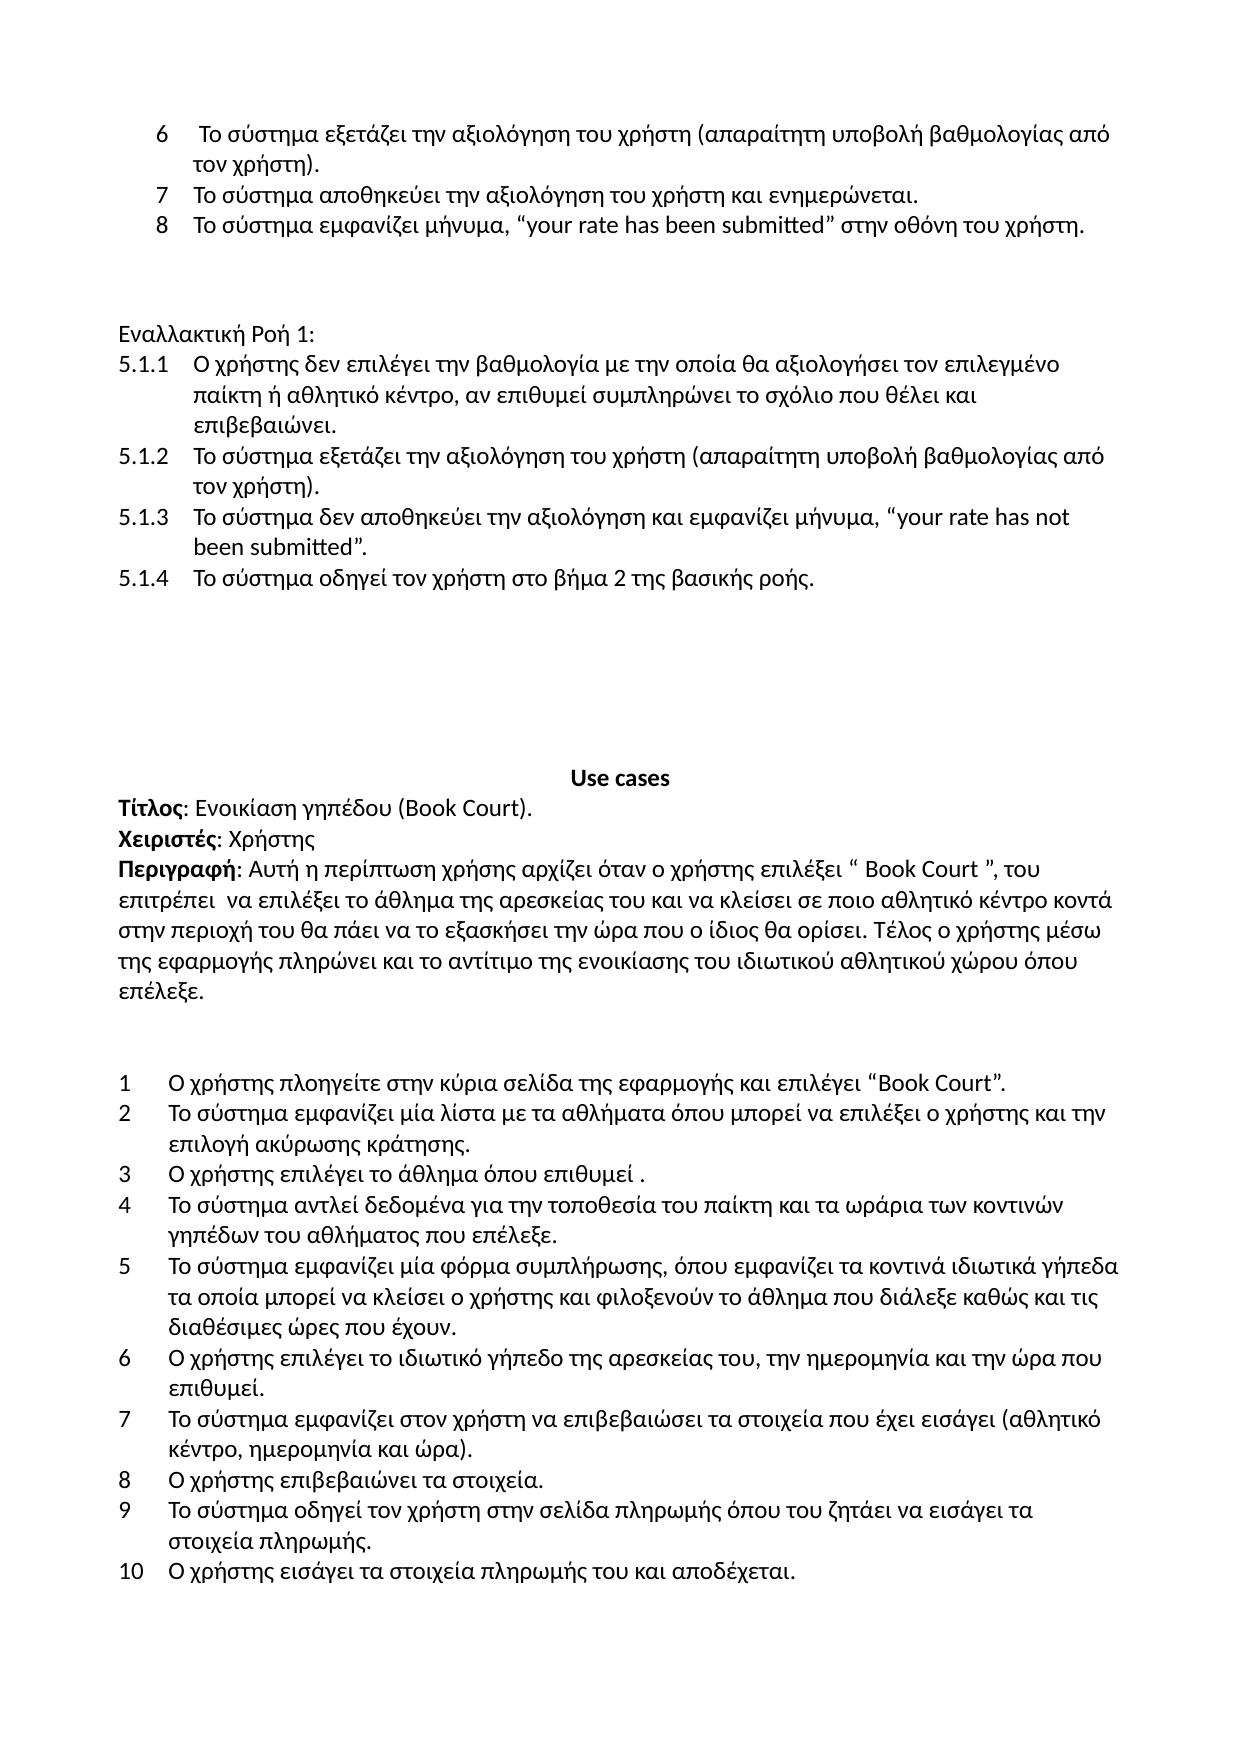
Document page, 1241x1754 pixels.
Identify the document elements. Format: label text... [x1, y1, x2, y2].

list To σύστημα εμφανίζει μήνυμα, “your rate has been submitted” στην οθόνη του χρήστη. [156, 210, 1122, 240]
list Ο χρήστης επιβεβαιώνει τα στοιχεία. [118, 1464, 1122, 1494]
list Το σύστημα οδηγεί τον χρήστη στο βήμα 2 της βασικής ροής. [118, 562, 1122, 593]
list Ο χρήστης πλοηγείτε στην κύρια σελίδα της εφαρμογής και επιλέγει “Book Court”. [118, 1067, 1122, 1098]
list Ο χρήστης εισάγει τα στοιχεία πληρωμής του και αποδέχεται. [118, 1555, 1122, 1586]
list Το σύστημα δεν αποθηκεύει την αξιολόγηση και εμφανίζει μήνυμα, “your rate has not been submitted”. [118, 501, 1122, 562]
text Use cases [118, 762, 1122, 792]
text Χειριστές: Χρήστης [118, 823, 1122, 853]
list Το σύστημα αντλεί δεδομένα για την τοποθεσία του παίκτη και τα ωράρια των κοντινών γηπέδων του αθλήματος που επέλεξε. [118, 1189, 1122, 1250]
list Το σύστημα αποθηκεύει την αξιολόγηση του χρήστη και ενημερώνεται. [156, 179, 1122, 210]
list Το σύστημα εμφανίζει στον χρήστη να επιβεβαιώσει τα στοιχεία που έχει εισάγει (αθλητικό κέντρο, ημερομηνία και ώρα). [118, 1403, 1122, 1464]
list Ο χρήστης επιλέγει το ιδιωτικό γήπεδο της αρεσκείας του, την ημερομηνία και την ώρα που επιθυμεί. [118, 1342, 1122, 1403]
list To σύστημα εξετάζει την αξιολόγηση του χρήστη (απαραίτητη υποβολή βαθμολογίας από τον χρήστη). [118, 440, 1122, 501]
list To σύστημα εξετάζει την αξιολόγηση του χρήστη (απαραίτητη υποβολή βαθμολογίας από τον χρήστη). [156, 118, 1122, 179]
list Ο χρήστης επιλέγει το άθλημα όπου επιθυμεί . [118, 1159, 1122, 1189]
text Περιγραφή: Αυτή η περίπτωση χρήσης αρχίζει όταν ο χρήστης επιλέξει “ Book Court ”, του επιτρέπει να επιλέξει το άθλημα της αρεσκείας του και να κλείσει σε ποιο αθλητικό κέντρο κοντά στην περιοχή του θα πάει να το εξασκήσει την ώρα που ο ίδιος θα ορίσει. Τέλος ο χρήστης μέσω της εφαρμογής πληρώνει και το αντίτιμο της ενοικίασης του ιδιωτικού αθλητικού χώρου όπου επέλεξε. [118, 853, 1122, 1006]
list Το σύστημα εμφανίζει μία φόρμα συμπλήρωσης, όπου εμφανίζει τα κοντινά ιδιωτικά γήπεδα τα οποία μπορεί να κλείσει ο χρήστης και φιλοξενούν το άθλημα που διάλεξε καθώς και τις διαθέσιμες ώρες που έχουν. [118, 1250, 1122, 1342]
text Τίτλος: Ενοικίαση γηπέδου (Book Court). [118, 792, 1122, 823]
list Το σύστημα οδηγεί τον χρήστη στην σελίδα πληρωμής όπου του ζητάει να εισάγει τα στοιχεία πληρωμής. [118, 1494, 1122, 1555]
list Το σύστημα εμφανίζει μία λίστα με τα αθλήματα όπου μπορεί να επιλέξει ο χρήστης και την επιλογή ακύρωσης κράτησης. [118, 1098, 1122, 1159]
list Ο χρήστης δεν επιλέγει την βαθμολογία με την οποία θα αξιολογήσει τον επιλεγμένο παίκτη ή αθλητικό κέντρο, αν επιθυμεί συμπληρώνει το σχόλιο που θέλει και επιβεβαιώνει. [118, 348, 1122, 440]
text Εναλλακτική Ροή 1: [118, 318, 1122, 348]
